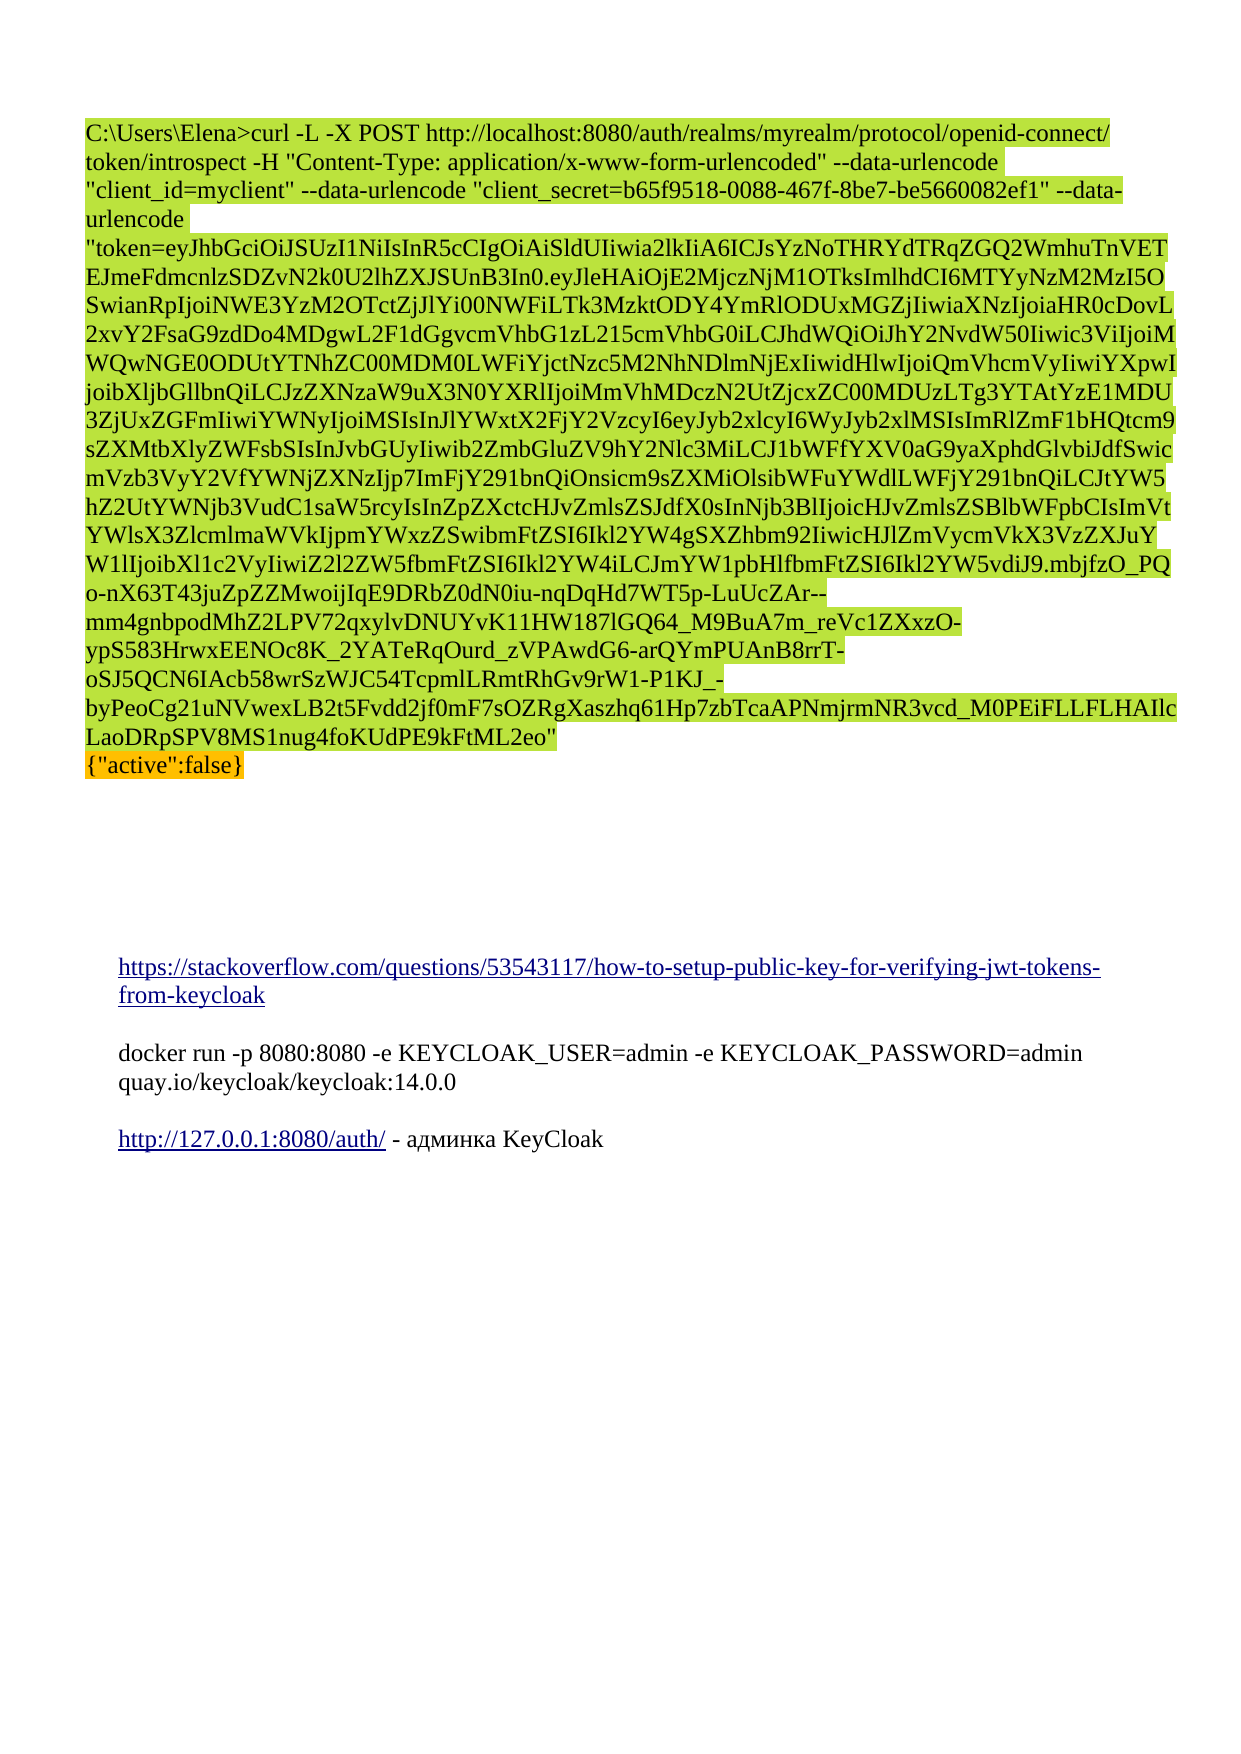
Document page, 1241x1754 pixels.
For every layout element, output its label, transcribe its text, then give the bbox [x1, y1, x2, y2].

table_cell [85, 837, 1178, 866]
table_cell [85, 779, 1178, 808]
table_cell [85, 894, 1178, 923]
table_cell [85, 923, 1178, 952]
text https://stackoverflow.com/questions/53543117/how-to-setup-public-key-for-verifying-jwt-tokens-from-keycloak [118, 952, 1122, 1009]
text http://127.0.0.1:8080/auth/ - админка KeyCloak [118, 1124, 1122, 1153]
table_cell [85, 808, 1178, 837]
text docker run -p 8080:8080 -e KEYCLOAK_USER=admin -e KEYCLOAK_PASSWORD=admin quay.io/keycloak/keycloak:14.0.0 [118, 1038, 1122, 1096]
table_cell C:\Users\Elena>curl -L -X POST http://localhost:8080/auth/realms/myrealm/protocol/openid-connect/token/introspect -H "Content-Type: application/x-www-form-urlencoded" --data-urlencode "client_id=myclient" --data-urlencode "client_secret=b65f9518-0088-467f-8be7-be5660082ef1" --data-urlencode "token=eyJhbGciOiJSUzI1NiIsInR5cCIgOiAiSldUIiwia2lkIiA6ICJsYzNoTHRYdTRqZGQ2WmhuTnVETEJmeFdmcnlzSDZvN2k0U2lhZXJSUnB3In0.eyJleHAiOjE2MjczNjM1OTksImlhdCI6MTYyNzM2MzI5OSwianRpIjoiNWE3YzM2OTctZjJlYi00NWFiLTk3MzktODY4YmRlODUxMGZjIiwiaXNzIjoiaHR0cDovL2xvY2FsaG9zdDo4MDgwL2F1dGgvcmVhbG1zL215cmVhbG0iLCJhdWQiOiJhY2NvdW50Iiwic3ViIjoiMWQwNGE0ODUtYTNhZC00MDM0LWFiYjctNzc5M2NhNDlmNjExIiwidHlwIjoiQmVhcmVyIiwiYXpwIjoibXljbGllbnQiLCJzZXNzaW9uX3N0YXRlIjoiMmVhMDczN2UtZjcxZC00MDUzLTg3YTAtYzE1MDU3ZjUxZGFmIiwiYWNyIjoiMSIsInJlYWxtX2FjY2VzcyI6eyJyb2xlcyI6WyJyb2xlMSIsImRlZmF1bHQtcm9sZXMtbXlyZWFsbSIsInJvbGUyIiwib2ZmbGluZV9hY2Nlc3MiLCJ1bWFfYXV0aG9yaXphdGlvbiJdfSwicmVzb3VyY2VfYWNjZXNzIjp7ImFjY291bnQiOnsicm9sZXMiOlsibWFuYWdlLWFjY291bnQiLCJtYW5hZ2UtYWNjb3VudC1saW5rcyIsInZpZXctcHJvZmlsZSJdfX0sInNjb3BlIjoicHJvZmlsZSBlbWFpbCIsImVtYWlsX3ZlcmlmaWVkIjpmYWxzZSwibmFtZSI6Ikl2YW4gSXZhbm92IiwicHJlZmVycmVkX3VzZXJuYW1lIjoibXl1c2VyIiwiZ2l2ZW5fbmFtZSI6Ikl2YW4iLCJmYW1pbHlfbmFtZSI6Ikl2YW5vdiJ9.mbjfzO_PQo-nX63T43juZpZZMwoijIqE9DRbZ0dN0iu-nqDqHd7WT5p-LuUcZAr--mm4gnbpodMhZ2LPV72qxylvDNUYvK11HW187lGQ64_M9BuA7m_reVc1ZXxzO-ypS583HrwxEENOc8K_2YATeRqOurd_zVPAwdG6-arQYmPUAnB8rrT-oSJ5QCN6IAcb58wrSzWJC54TcpmlLRmtRhGv9rW1-P1KJ_-byPeoCg21uNVwexLB2t5Fvdd2jf0mF7sOZRgXaszhq61Hp7zbTcaAPNmjrmNR3vcd_M0PEiFLLFLHAIlcLaoDRpSPV8MS1nug4foKUdPE9kFtML2eo" {"active":false} [85, 118, 1178, 779]
table_cell [85, 866, 1178, 894]
